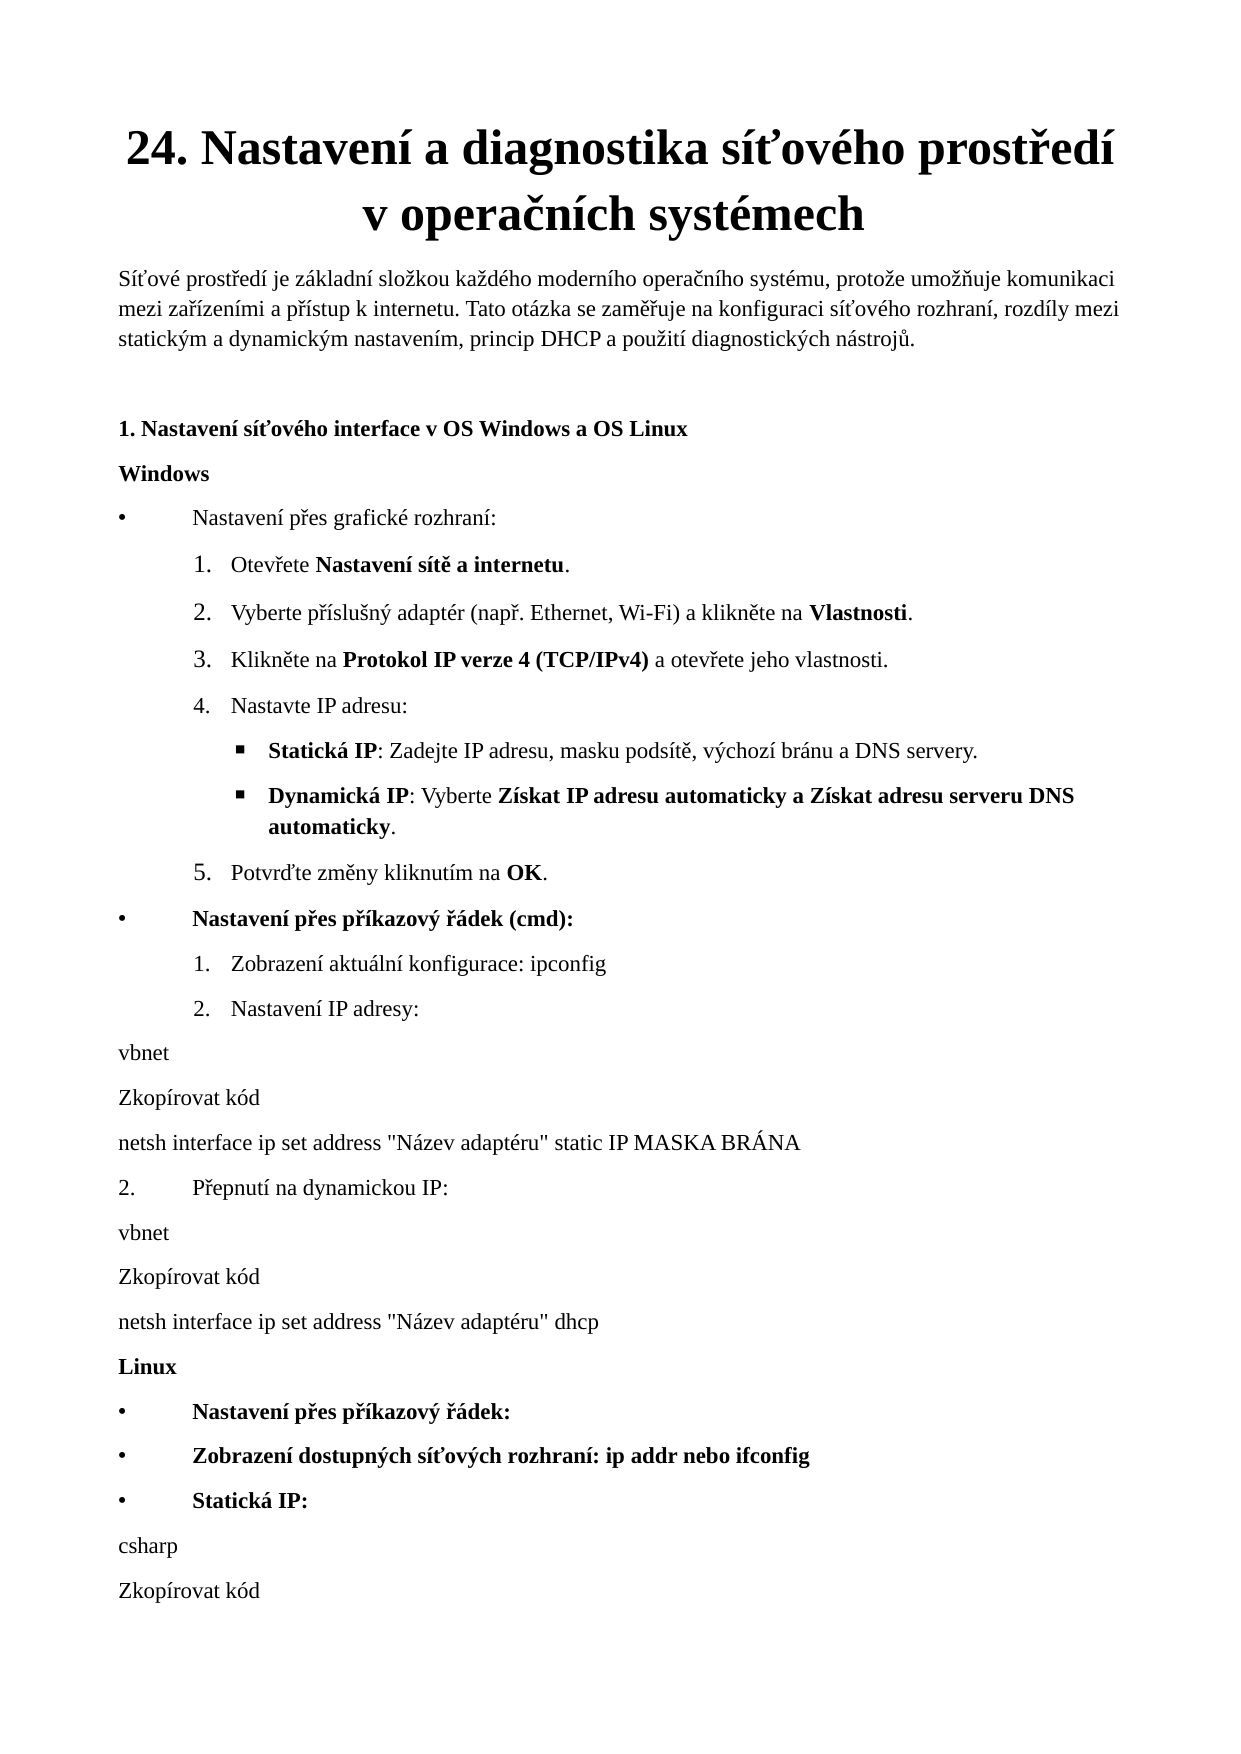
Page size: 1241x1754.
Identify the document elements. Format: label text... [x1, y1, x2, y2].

list Nastavení přes příkazový řádek (cmd): [118, 905, 1122, 931]
text csharp [118, 1532, 1122, 1558]
list Otevřete Nastavení sítě a internetu. [193, 549, 1122, 578]
text Síťové prostředí je základní složkou každého moderního operačního systému, protože umožňuje komunikaci mezi zařízeními a přístup k internetu. Tato otázka se zaměřuje na konfiguraci síťového rozhraní, rozdíly mezi statickým a dynamickým nastavením, princip DHCP a použití diagnostických nástrojů. [118, 265, 1122, 352]
list Dynamická IP: Vyberte Získat IP adresu automaticky a Získat adresu serveru DNS automaticky. [231, 782, 1122, 839]
text netsh interface ip set address "Název adaptéru" static IP MASKA BRÁNA [118, 1129, 1122, 1155]
list Potvrďte změny kliknutím na OK. [193, 857, 1122, 886]
text netsh interface ip set address "Název adaptéru" dhcp [118, 1308, 1122, 1334]
list Přepnutí na dynamickou IP: [118, 1174, 1122, 1200]
list Nastavení přes grafické rozhraní: [118, 504, 1122, 531]
list Zobrazení aktuální konfigurace: ipconfig [193, 950, 1122, 976]
text Zkopírovat kód [118, 1263, 1122, 1290]
list Klikněte na Protokol IP verze 4 (TCP/IPv4) a otevřete jeho vlastnosti. [193, 644, 1122, 673]
list Statická IP: [118, 1487, 1122, 1514]
list Vyberte příslušný adaptér (např. Ethernet, Wi-Fi) a klikněte na Vlastnosti. [193, 597, 1122, 626]
list Nastavení IP adresy: [193, 995, 1122, 1021]
text Zkopírovat kód [118, 1577, 1122, 1603]
list Statická IP: Zadejte IP adresu, masku podsítě, výchozí bránu a DNS servery. [231, 737, 1122, 763]
text 24. Nastavení a diagnostika síťového prostředí v operačních systémech [118, 118, 1122, 242]
text vbnet [118, 1219, 1122, 1245]
text 1. Nastavení síťového interface v OS Windows a OS Linux [118, 415, 1122, 441]
text Windows [118, 459, 1122, 486]
list Zobrazení dostupných síťových rozhraní: ip addr nebo ifconfig [118, 1443, 1122, 1469]
list Nastavení přes příkazový řádek: [118, 1398, 1122, 1424]
text Linux [118, 1353, 1122, 1379]
list Nastavte IP adresu: [193, 692, 1122, 718]
text vbnet [118, 1039, 1122, 1066]
text Zkopírovat kód [118, 1084, 1122, 1111]
